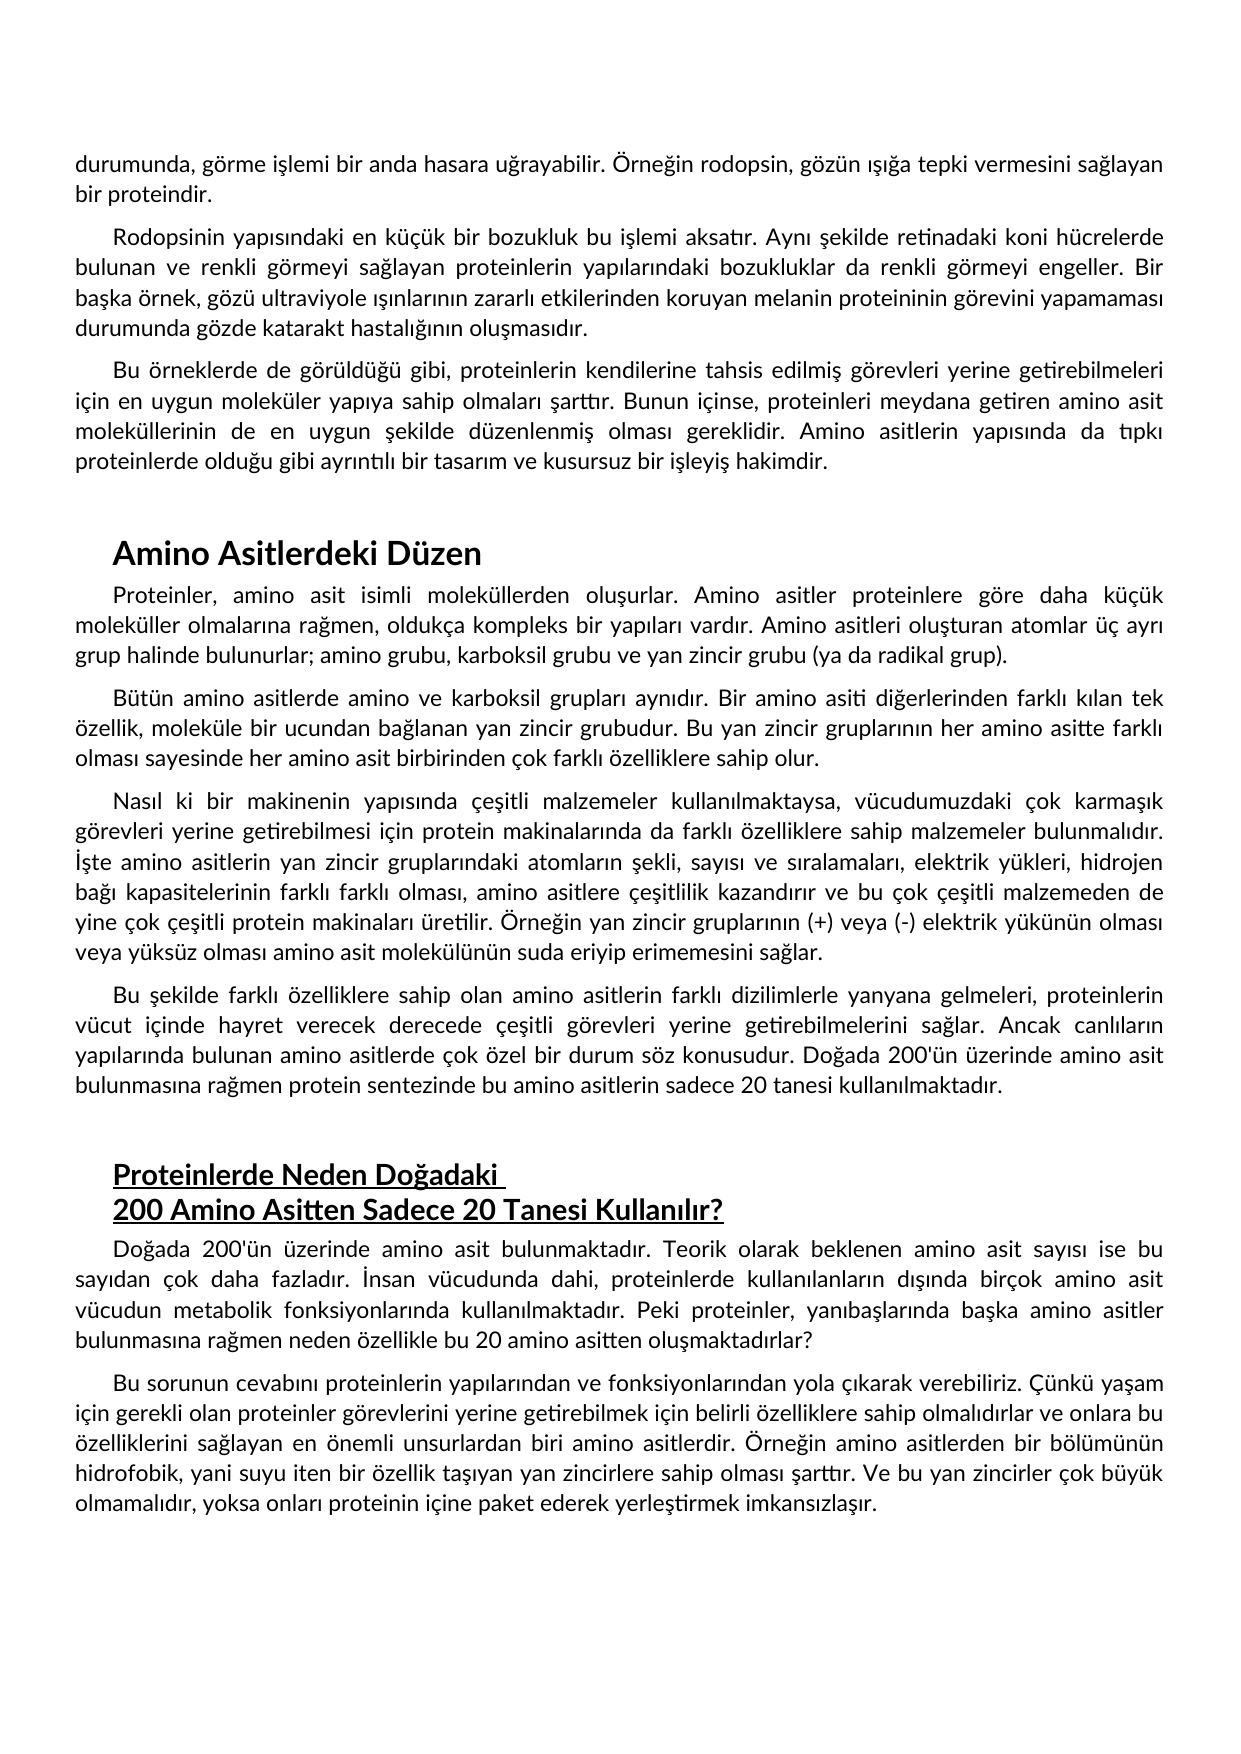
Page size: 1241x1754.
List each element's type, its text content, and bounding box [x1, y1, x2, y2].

text durumunda, görme işlemi bir anda hasara uğrayabilir. Örneğin rodopsin, gözün ışığa tepki vermesini sağlayan bir proteindir. [75, 150, 1165, 208]
subtitle Proteinlerde Neden Doğadaki 200 Amino Asitten Sadece 20 Tanesi Kullanılır? [112, 1157, 1165, 1227]
text Bu örneklerde de görüldüğü gibi, proteinlerin kendilerine tahsis edilmiş görevleri yerine getirebilmeleri için en uygun moleküler yapıya sahip olmaları şarttır. Bunun içinse, proteinleri meydana getiren amino asit moleküllerinin de en uygun şekilde düzenlenmiş olması gereklidir. Amino asitlerin yapısında da tıpkı proteinlerde olduğu gibi ayrıntılı bir tasarım ve kusursuz bir işleyiş hakimdir. [75, 356, 1165, 474]
text Bu sorunun cevabını proteinlerin yapılarından ve fonksiyonlarından yola çıkarak verebiliriz. Çünkü yaşam için gerekli olan proteinler görevlerini yerine getirebilmek için belirli özelliklere sahip olmalıdırlar ve onlara bu özelliklerini sağlayan en önemli unsurlardan biri amino asitlerdir. Örneğin amino asitlerden bir bölümünün hidrofobik, yani suyu iten bir özellik taşıyan yan zincirlere sahip olması şarttır. Ve bu yan zincirler çok büyük olmamalıdır, yoksa onları proteinin içine paket ederek yerleştirmek imkansızlaşır. [75, 1368, 1165, 1517]
text Doğada 200'ün üzerinde amino asit bulunmaktadır. Teorik olarak beklenen amino asit sayısı ise bu sayıdan çok daha fazladır. İnsan vücudunda dahi, proteinlerde kullanılanların dışında birçok amino asit vücudun metabolik fonksiyonlarında kullanılmaktadır. Peki proteinler, yanıbaşlarında başka amino asitler bulunmasına rağmen neden özellikle bu 20 amino asitten oluşmaktadırlar? [75, 1235, 1165, 1353]
text Rodopsinin yapısındaki en küçük bir bozukluk bu işlemi aksatır. Aynı şekilde retinadaki koni hücrelerde bulunan ve renkli görmeyi sağlayan proteinlerin yapılarındaki bozukluklar da renkli görmeyi engeller. Bir başka örnek, gözü ultraviyole ışınlarının zararlı etkilerinden koruyan melanin proteininin görevini yapamaması durumunda gözde katarakt hastalığının oluşmasıdır. [75, 223, 1165, 341]
subtitle Amino Asitlerdeki Düzen [112, 532, 1165, 572]
text Proteinler, amino asit isimli moleküllerden oluşurlar. Amino asitler proteinlere göre daha küçük moleküller olmalarına rağmen, oldukça kompleks bir yapıları vardır. Amino asitleri oluşturan atomlar üç ayrı grup halinde bulunurlar; amino grubu, karboksil grubu ve yan zincir grubu (ya da radikal grup). [75, 581, 1165, 668]
text Bu şekilde farklı özelliklere sahip olan amino asitlerin farklı dizilimlerle yanyana gelmeleri, proteinlerin vücut içinde hayret verecek derecede çeşitli görevleri yerine getirebilmelerini sağlar. Ancak canlıların yapılarında bulunan amino asitlerde çok özel bir durum söz konusudur. Doğada 200'ün üzerinde amino asit bulunmasına rağmen protein sentezinde bu amino asitlerin sadece 20 tanesi kullanılmaktadır. [75, 981, 1165, 1099]
text Bütün amino asitlerde amino ve karboksil grupları aynıdır. Bir amino asiti diğerlerinden farklı kılan tek özellik, moleküle bir ucundan bağlanan yan zincir grubudur. Bu yan zincir gruplarının her amino asitte farklı olması sayesinde her amino asit birbirinden çok farklı özelliklere sahip olur. [75, 684, 1165, 772]
text Nasıl ki bir makinenin yapısında çeşitli malzemeler kullanılmaktaysa, vücudumuzdaki çok karmaşık görevleri yerine getirebilmesi için protein makinalarında da farklı özelliklere sahip malzemeler bulunmalıdır. İşte amino asitlerin yan zincir gruplarındaki atomların şekli, sayısı ve sıralamaları, elektrik yükleri, hidrojen bağı kapasitelerinin farklı farklı olması, amino asitlere çeşitlilik kazandırır ve bu çok çeşitli malzemeden de yine çok çeşitli protein makinaları üretilir. Örneğin yan zincir gruplarının (+) veya (-) elektrik yükünün olması veya yüksüz olması amino asit molekülünün suda eriyip erimemesini sağlar. [75, 787, 1165, 965]
